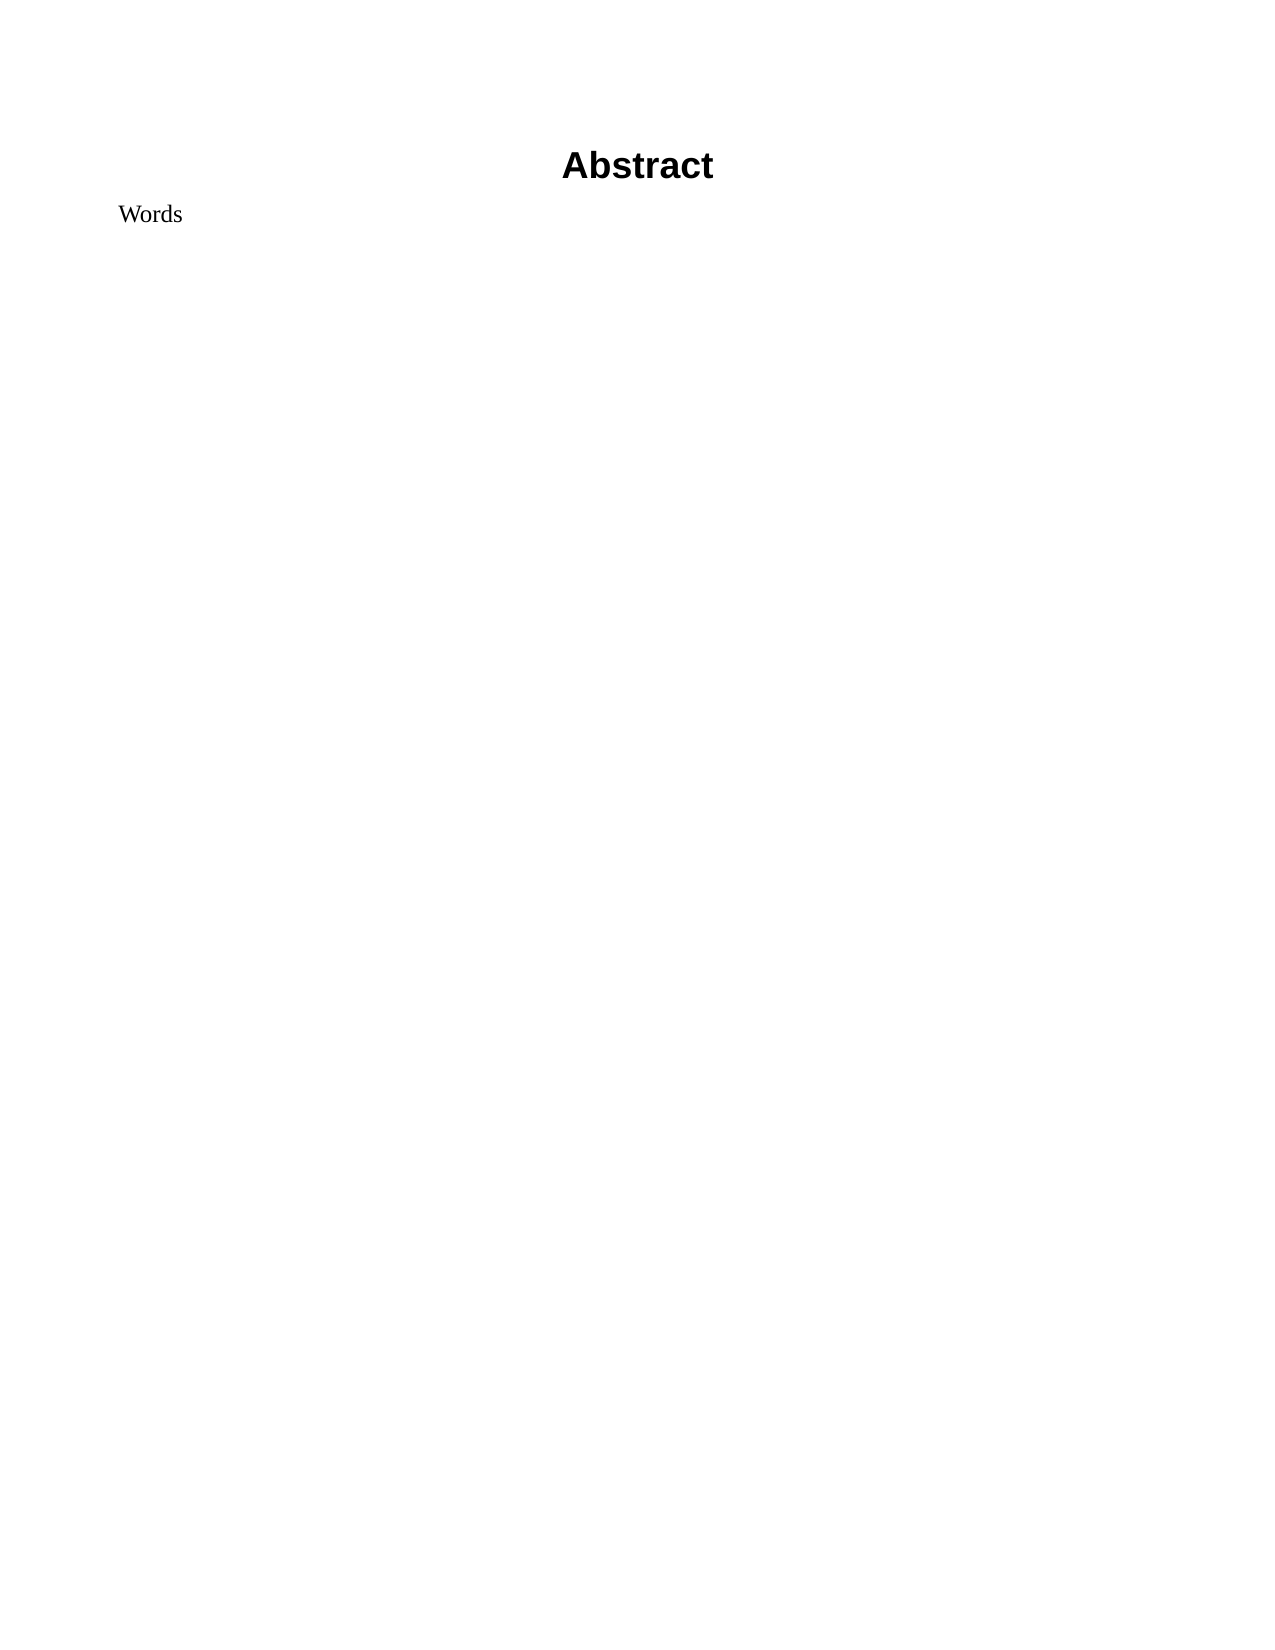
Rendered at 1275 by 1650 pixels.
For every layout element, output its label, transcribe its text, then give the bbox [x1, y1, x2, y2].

subtitle Abstract [118, 143, 1157, 186]
text Words [118, 199, 1157, 227]
